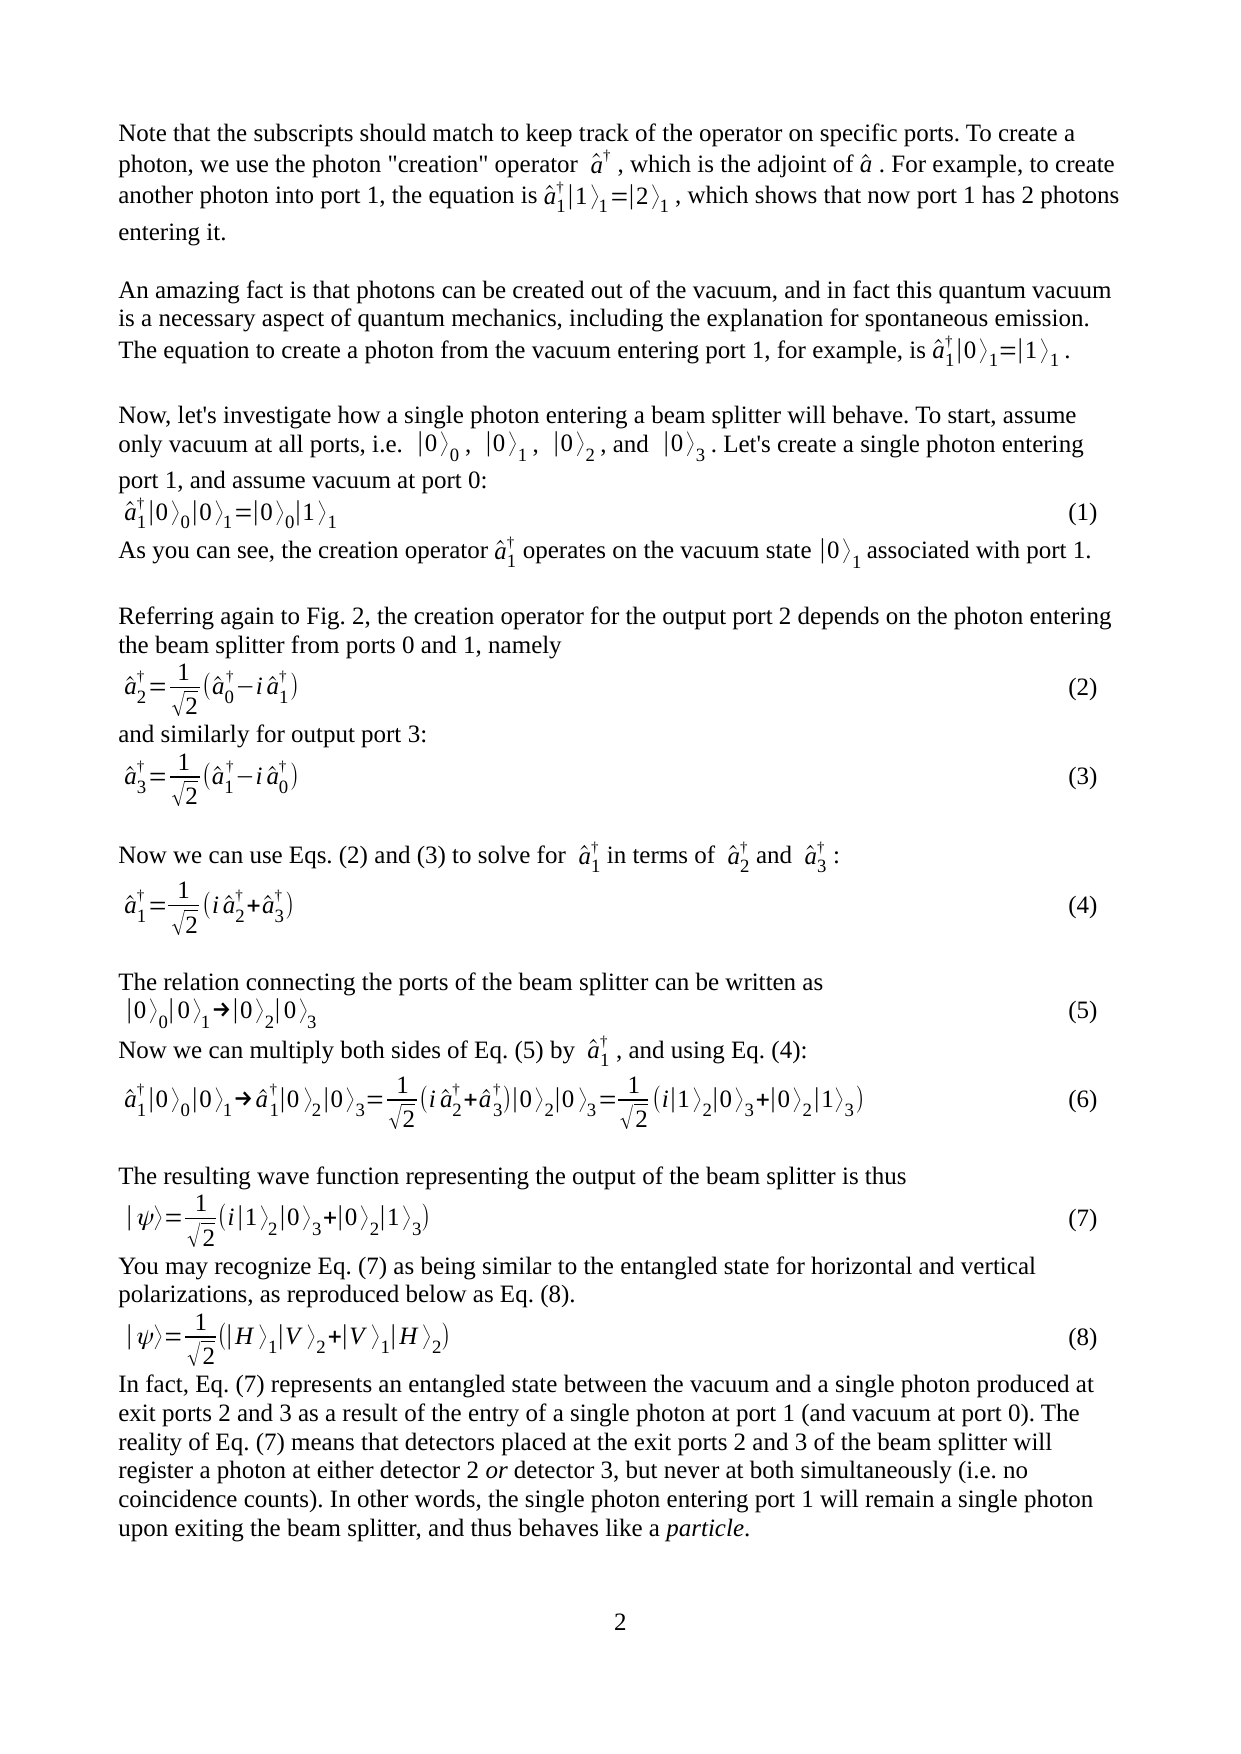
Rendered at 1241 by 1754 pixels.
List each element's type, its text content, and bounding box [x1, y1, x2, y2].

text and similarly for output port 3: [118, 719, 1122, 748]
text The resulting wave function representing the output of the beam splitter is thus [118, 1161, 1122, 1190]
text Now, let's investigate how a single photon entering a beam splitter will behave. To start, assume only vacuum at all ports, i.e. , , , and . Let's create a single photon entering port 1, and assume vacuum at port 0: [118, 400, 1122, 494]
text (3) [118, 748, 1122, 809]
text To better understand how a single photon will behave through a beam splitter, some quantum operator theory is helpful. Consider the four ports of a beam splitter as shown in Fig. 2. Let the quantum state be represented as a "ket" containing the number of photons. For example, port 1 with zero photons is represented as. Let the quantum "annihilation" operatorrepresent the loss of a photon. For example, assume port 1 has one incoming photon, represented as. The removal of this photon is done by operating on this state by annihilation operator, namely. Note that the subscripts should match to keep track of the operator on specific ports. To create a photon, we use the photon "creation" operator , which is the adjoint of. For example, to create another photon into port 1, the equation is, which shows that now port 1 has 2 photons entering it. [118, 118, 1122, 246]
text (8) [118, 1308, 1122, 1369]
text (7) [118, 1190, 1122, 1251]
text (4) [118, 877, 1122, 938]
text Referring again to Fig. 2, the creation operator for the output port 2 depends on the photon entering the beam splitter from ports 0 and 1, namely [118, 601, 1122, 658]
text An amazing fact is that photons can be created out of the vacuum, and in fact this quantum vacuum is a necessary aspect of quantum mechanics, including the explanation for spontaneous emission. The equation to create a photon from the vacuum entering port 1, for example, is. [118, 275, 1122, 371]
text (2) [118, 658, 1122, 719]
text As you can see, the creation operatoroperates on the vacuum stateassociated with port 1. [118, 533, 1122, 572]
text The relation connecting the ports of the beam splitter can be written as [118, 967, 1122, 996]
text You may recognize Eq. (7) as being similar to the entangled state for horizontal and vertical polarizations, as reproduced below as Eq. (8). [118, 1251, 1122, 1308]
text Now we can use Eqs. (2) and (3) to solve for in terms of and : [118, 838, 1122, 877]
text (6) [118, 1071, 1122, 1132]
text (1) [118, 494, 1122, 533]
text (5) [118, 996, 1122, 1032]
text In fact, Eq. (7) represents an entangled state between the vacuum and a single photon produced at exit ports 2 and 3 as a result of the entry of a single photon at port 1 (and vacuum at port 0). The reality of Eq. (7) means that detectors placed at the exit ports 2 and 3 of the beam splitter will register a photon at either detector 2 or detector 3, but never at both simultaneously (i.e. no coincidence counts). In other words, the single photon entering port 1 will remain a single photon upon exiting the beam splitter, and thus behaves like a particle. [118, 1369, 1122, 1542]
text Now we can multiply both sides of Eq. (5) by , and using Eq. (4): [118, 1032, 1122, 1071]
